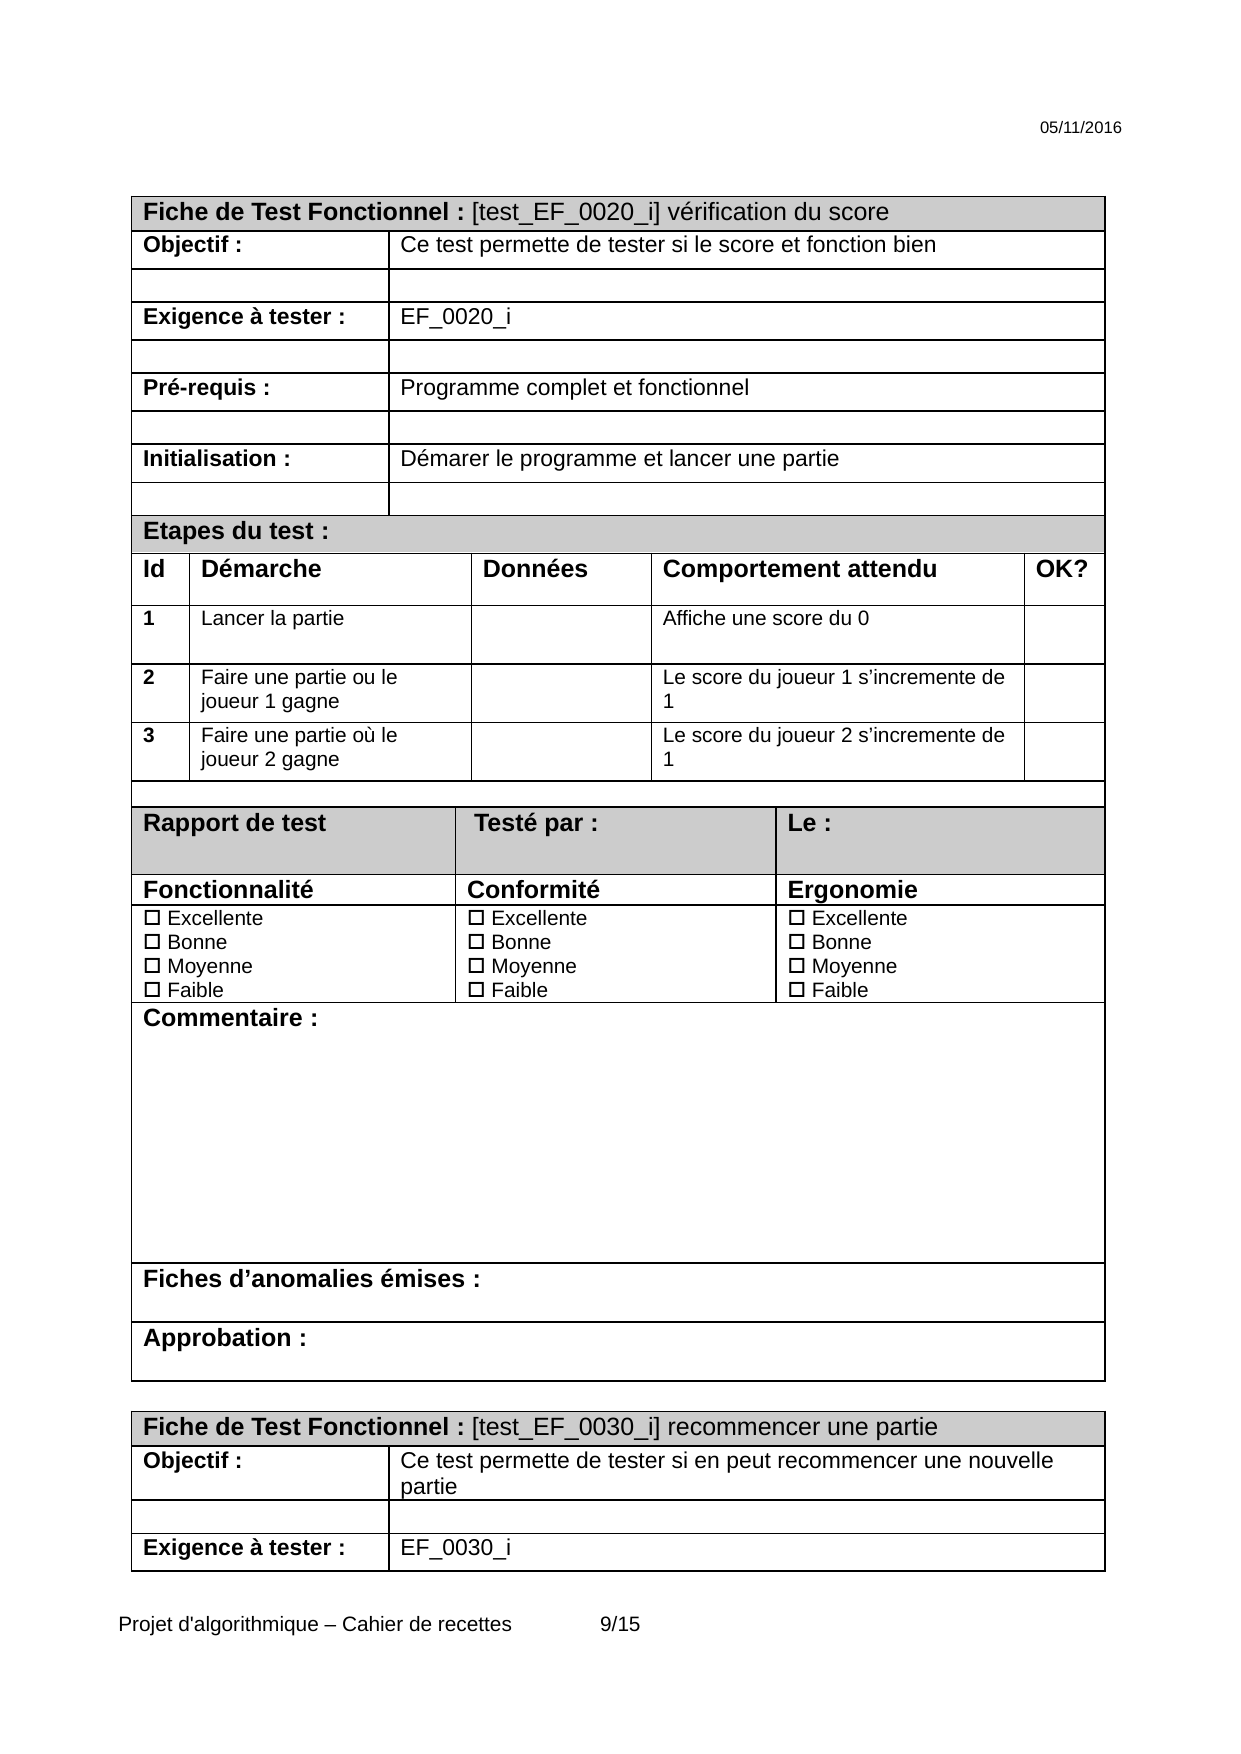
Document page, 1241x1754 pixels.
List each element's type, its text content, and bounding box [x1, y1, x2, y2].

table_cell Comportement attendu [652, 554, 1024, 604]
table_cell □ Excellente □ Bonne □ Moyenne □ Faible [132, 906, 455, 1002]
table_cell Testé par : [456, 808, 775, 874]
table_cell [132, 270, 388, 301]
table_cell [132, 412, 388, 443]
table_cell [390, 270, 1104, 301]
table_cell [1025, 723, 1104, 780]
table_cell Le : [777, 808, 1104, 874]
table_cell Id [132, 554, 189, 604]
table_cell Fiches d’anomalies émises : [132, 1264, 1104, 1321]
table_cell [390, 483, 1104, 514]
table_cell [132, 341, 388, 372]
table_header Fiche de Test Fonctionnel : [test_EF_0030_i] recommencer une partie [132, 1412, 1104, 1445]
table_cell [132, 1501, 388, 1532]
table_cell [472, 723, 651, 780]
table_cell Etapes du test : [132, 516, 1104, 552]
table_cell Faire une partie où le joueur 2 gagne [190, 723, 471, 780]
table_cell 3 [132, 723, 189, 780]
table_cell Pré-requis : [132, 374, 388, 410]
table_cell [472, 606, 651, 663]
table_cell [1025, 606, 1104, 663]
table_cell [132, 782, 1104, 806]
table_cell EF_0030_i [390, 1534, 1104, 1570]
table_cell Ce test permette de tester si le score et fonction bien [390, 232, 1104, 268]
table_cell Affiche une score du 0 [652, 606, 1024, 663]
table_cell Lancer la partie [190, 606, 471, 663]
table_cell Objectif : [132, 232, 388, 268]
table_cell EF_0020_i [390, 303, 1104, 339]
table_cell [390, 1501, 1104, 1532]
table_cell [390, 341, 1104, 372]
table_cell Programme complet et fonctionnel [390, 374, 1104, 410]
table_cell Le score du joueur 1 s’incremente de 1 [652, 665, 1024, 722]
table_cell OK? [1025, 554, 1104, 604]
table_cell Données [472, 554, 651, 604]
table_cell Objectif : [132, 1447, 388, 1499]
table_cell Ergonomie [777, 875, 1104, 904]
table_cell [1025, 665, 1104, 722]
table_cell 2 [132, 665, 189, 722]
table_cell Démarer le programme et lancer une partie [390, 445, 1104, 481]
table_cell Initialisation : [132, 445, 388, 481]
table_cell [132, 483, 388, 514]
table_cell Exigence à tester : [132, 1534, 388, 1570]
table_cell Conformité [456, 875, 775, 904]
table_cell [472, 665, 651, 722]
table_cell □ Excellente □ Bonne □ Moyenne □ Faible [456, 906, 775, 1002]
table_cell Démarche [190, 554, 471, 604]
table_cell Le score du joueur 2 s’incremente de 1 [652, 723, 1024, 780]
table_cell Fonctionnalité [132, 875, 455, 904]
table_cell □ Excellente □ Bonne □ Moyenne □ Faible [777, 906, 1104, 1002]
table_cell Exigence à tester : [132, 303, 388, 339]
table_cell 1 [132, 606, 189, 663]
table_cell Faire une partie ou le joueur 1 gagne [190, 665, 471, 722]
table_cell Commentaire : [132, 1003, 1104, 1262]
table_cell Rapport de test [132, 808, 455, 874]
table_cell [390, 412, 1104, 443]
table_cell Ce test permette de tester si en peut recommencer une nouvelle partie [390, 1447, 1104, 1499]
table_cell Approbation : [132, 1323, 1104, 1380]
table_header Fiche de Test Fonctionnel : [test_EF_0020_i] vérification du score [132, 197, 1104, 230]
